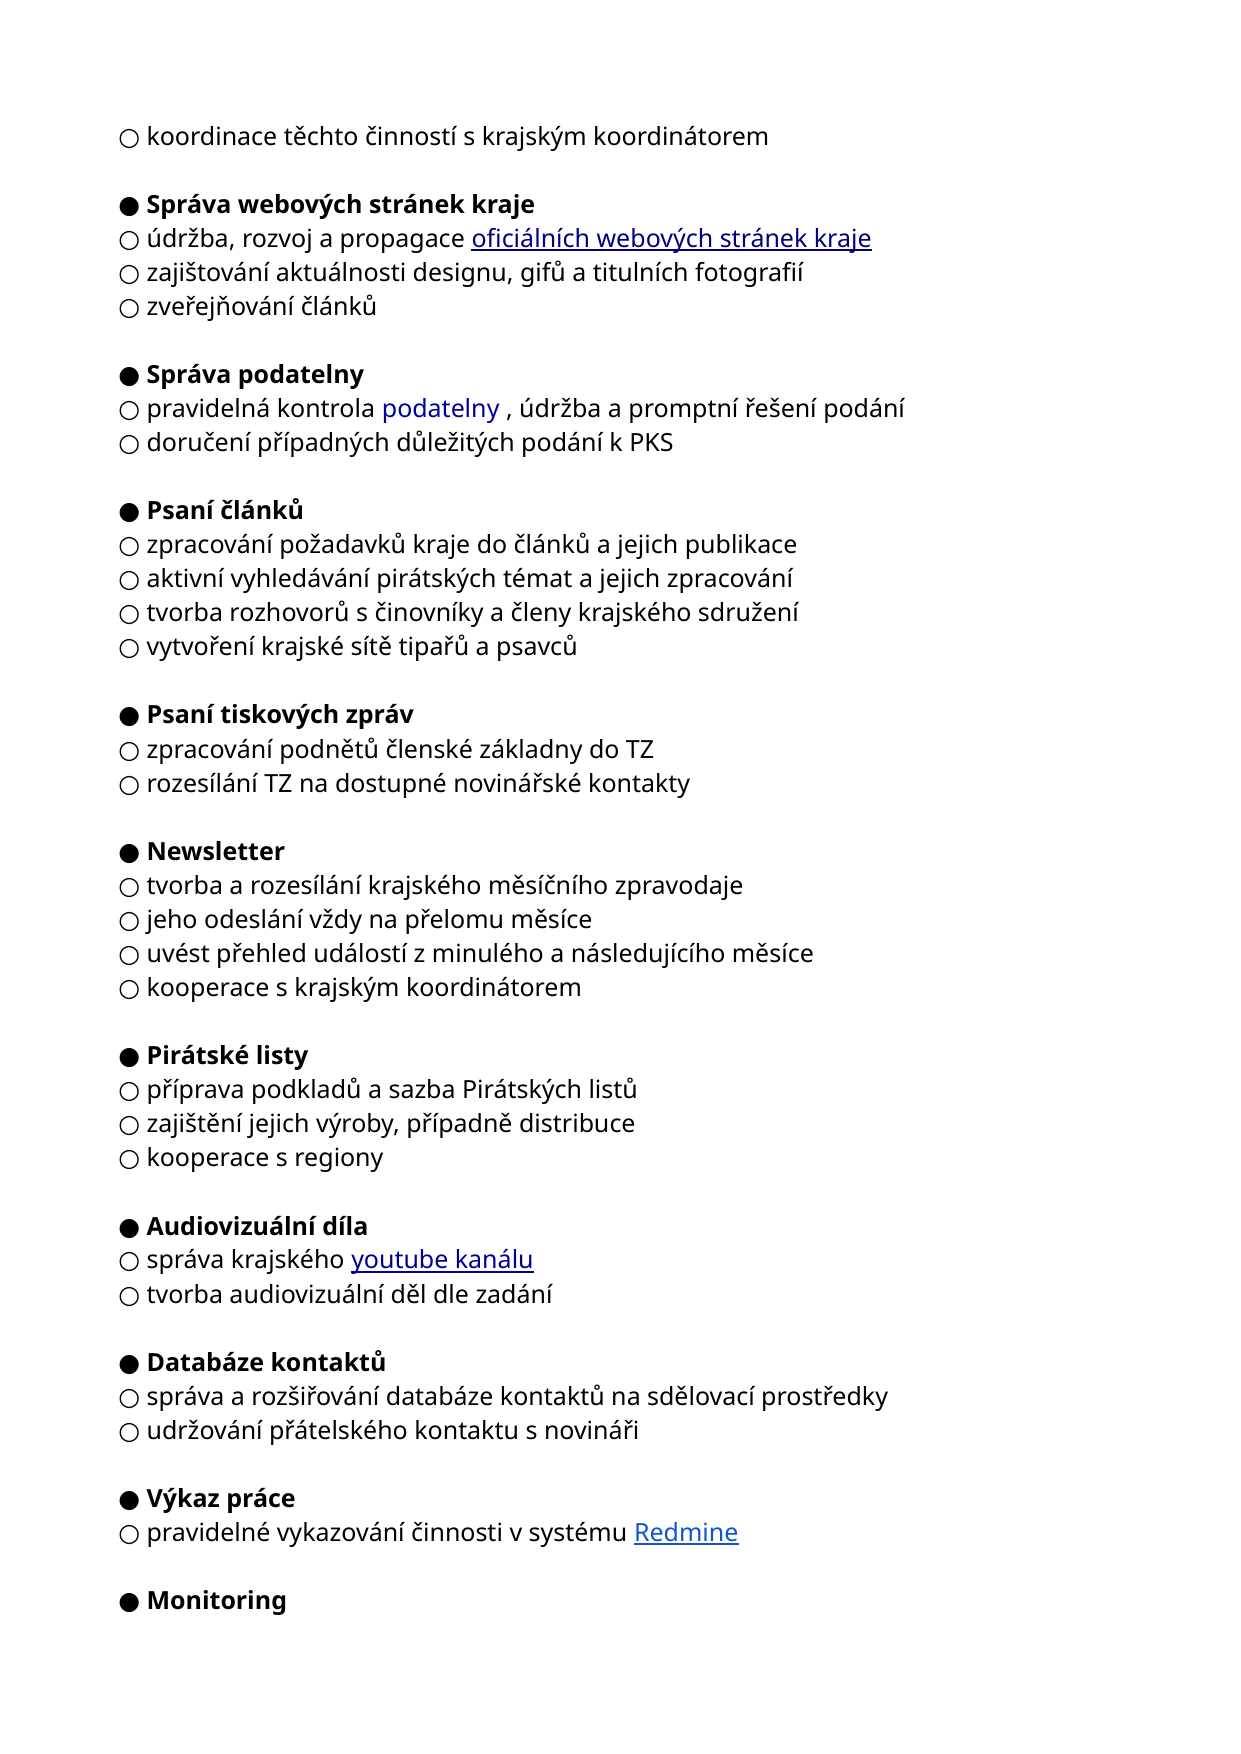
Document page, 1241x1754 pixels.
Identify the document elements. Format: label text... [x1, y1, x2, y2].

text ○ zpracování podnětů členské základny do TZ [118, 731, 1122, 765]
text ● Správa webových stránek kraje [118, 186, 1122, 220]
text ○ tvorba audiovizuální děl dle zadání [118, 1276, 1122, 1310]
text ○ udržování přátelského kontaktu s novináři [118, 1412, 1122, 1447]
text ○ tvorba a rozesílání krajského měsíčního zpravodaje [118, 867, 1122, 902]
text ○ zajištování aktuálnosti designu, gifů a titulních fotografií [118, 254, 1122, 288]
text ● Psaní tiskových zpráv [118, 697, 1122, 731]
text ○ příprava podkladů a sazba Pirátských listů [118, 1072, 1122, 1106]
text ○ údržba, rozvoj a propagace oficiálních webových stránek kraje [118, 220, 1122, 254]
text ○ koordinace těchto činností s krajským koordinátorem [118, 118, 1122, 152]
text ○ uvést přehled událostí z minulého a následujícího měsíce [118, 936, 1122, 970]
text ○ zajištění jejich výroby, případně distribuce [118, 1106, 1122, 1140]
text ● Psaní článků [118, 493, 1122, 527]
text ● Výkaz práce [118, 1481, 1122, 1515]
text ○ rozesílání TZ na dostupné novinářské kontakty [118, 765, 1122, 799]
text ○ aktivní vyhledávání pirátských témat a jejich zpracování [118, 561, 1122, 595]
text ○ správa a rozšiřování databáze kontaktů na sdělovací prostředky [118, 1378, 1122, 1412]
text ○ jeho odeslání vždy na přelomu měsíce [118, 902, 1122, 936]
text ● Audiovizuální díla [118, 1208, 1122, 1242]
text ○ zveřejňování článků [118, 288, 1122, 322]
text ○ správa krajského youtube kanálu [118, 1242, 1122, 1276]
text ○ tvorba rozhovorů s činovníky a členy krajského sdružení [118, 595, 1122, 629]
text ○ zpracování požadavků kraje do článků a jejich publikace [118, 527, 1122, 561]
text ○ kooperace s krajským koordinátorem [118, 970, 1122, 1004]
text ○ doručení případných důležitých podání k PKS [118, 425, 1122, 459]
text ● Monitoring [118, 1583, 1122, 1617]
text ○ kooperace s regiony [118, 1140, 1122, 1174]
text ○ pravidelná kontrola podatelny , údržba a promptní řešení podání [118, 391, 1122, 425]
text ● Newsletter [118, 833, 1122, 867]
text ● Správa podatelny [118, 357, 1122, 391]
text ● Databáze kontaktů [118, 1344, 1122, 1378]
text ○ vytvoření krajské sítě tipařů a psavců [118, 629, 1122, 663]
text ● Pirátské listy [118, 1038, 1122, 1072]
text ○ pravidelné vykazování činnosti v systému Redmine [118, 1515, 1122, 1549]
